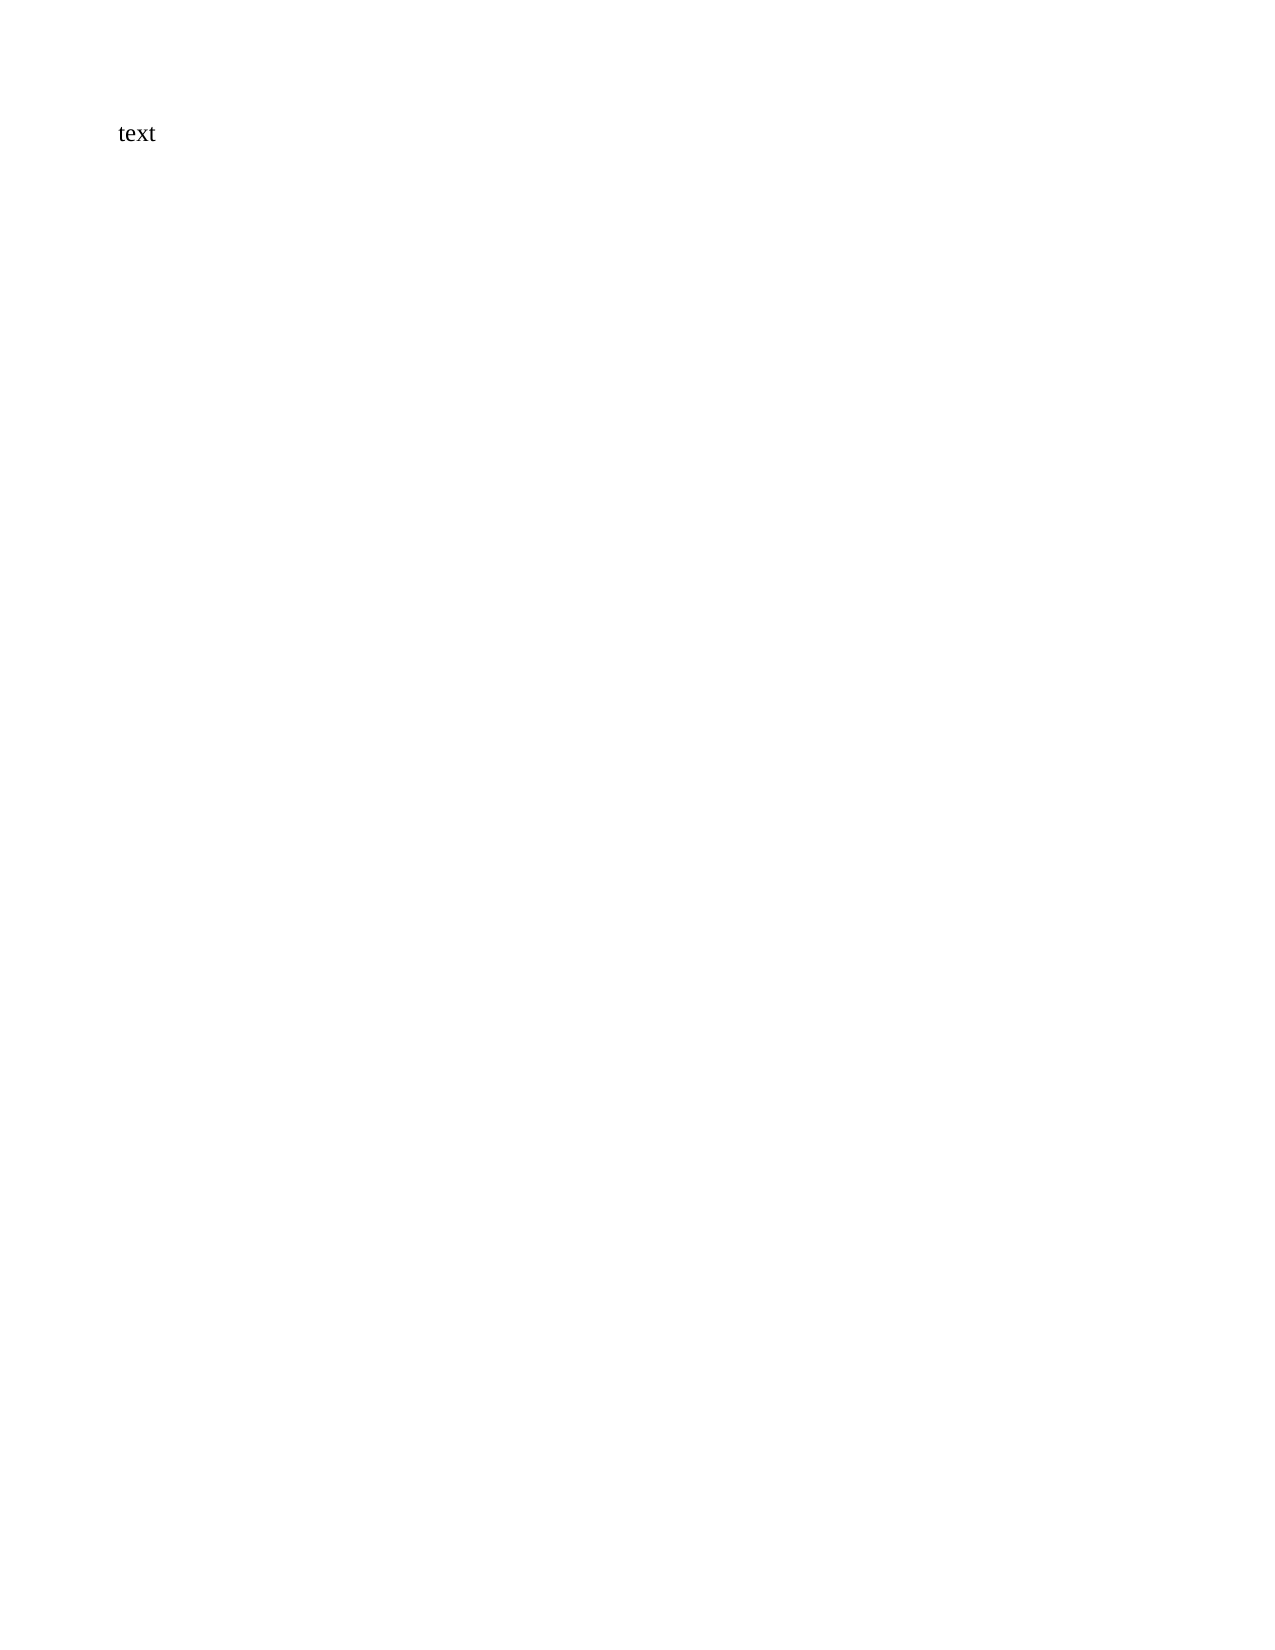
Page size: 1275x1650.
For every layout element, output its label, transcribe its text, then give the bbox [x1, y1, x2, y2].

text text [118, 118, 1157, 147]
